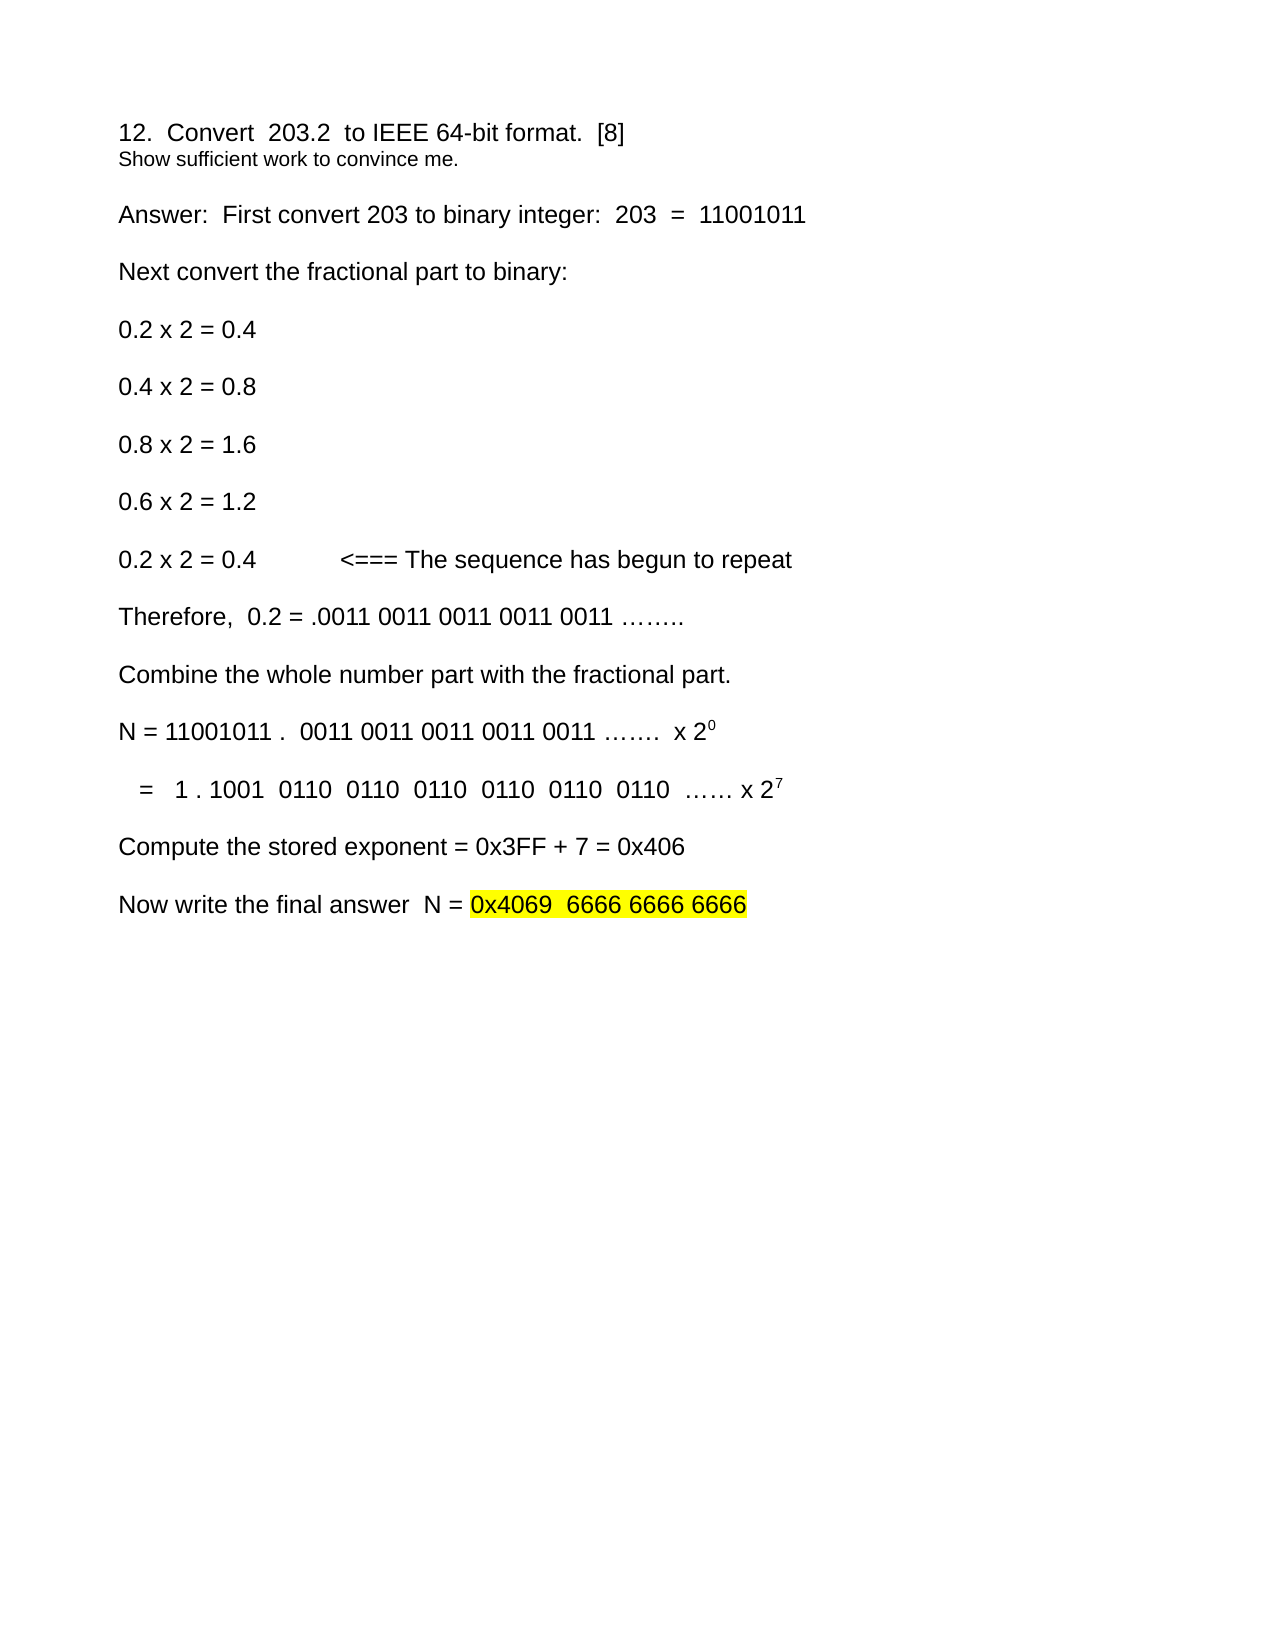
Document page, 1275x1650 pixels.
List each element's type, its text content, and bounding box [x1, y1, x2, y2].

text 0.4 x 2 = 0.8 [118, 372, 1157, 401]
text Answer: First convert 203 to binary integer: 203 = 11001011 [118, 199, 1157, 228]
text = 1 . 1001 0110 0110 0110 0110 0110 0110 …… x 27 [118, 774, 1157, 803]
text Therefore, 0.2 = .0011 0011 0011 0011 0011 …….. [118, 602, 1157, 631]
text Next convert the fractional part to binary: [118, 257, 1157, 286]
text Show sufficient work to convince me. [118, 147, 1157, 171]
text 0.8 x 2 = 1.6 [118, 429, 1157, 458]
text 0.6 x 2 = 1.2 [118, 487, 1157, 516]
text N = 11001011 . 0011 0011 0011 0011 0011 ……. x 20 [118, 717, 1157, 746]
text Combine the whole number part with the fractional part. [118, 659, 1157, 688]
text 12. Convert 203.2 to IEEE 64-bit format. [8] [118, 118, 1157, 147]
text 0.2 x 2 = 0.4 [118, 314, 1157, 343]
text 0.2 x 2 = 0.4 <=== The sequence has begun to repeat [118, 544, 1157, 573]
text Compute the stored exponent = 0x3FF + 7 = 0x406 [118, 832, 1157, 861]
text Now write the final answer N = 0x4069 6666 6666 6666 [118, 889, 1157, 918]
